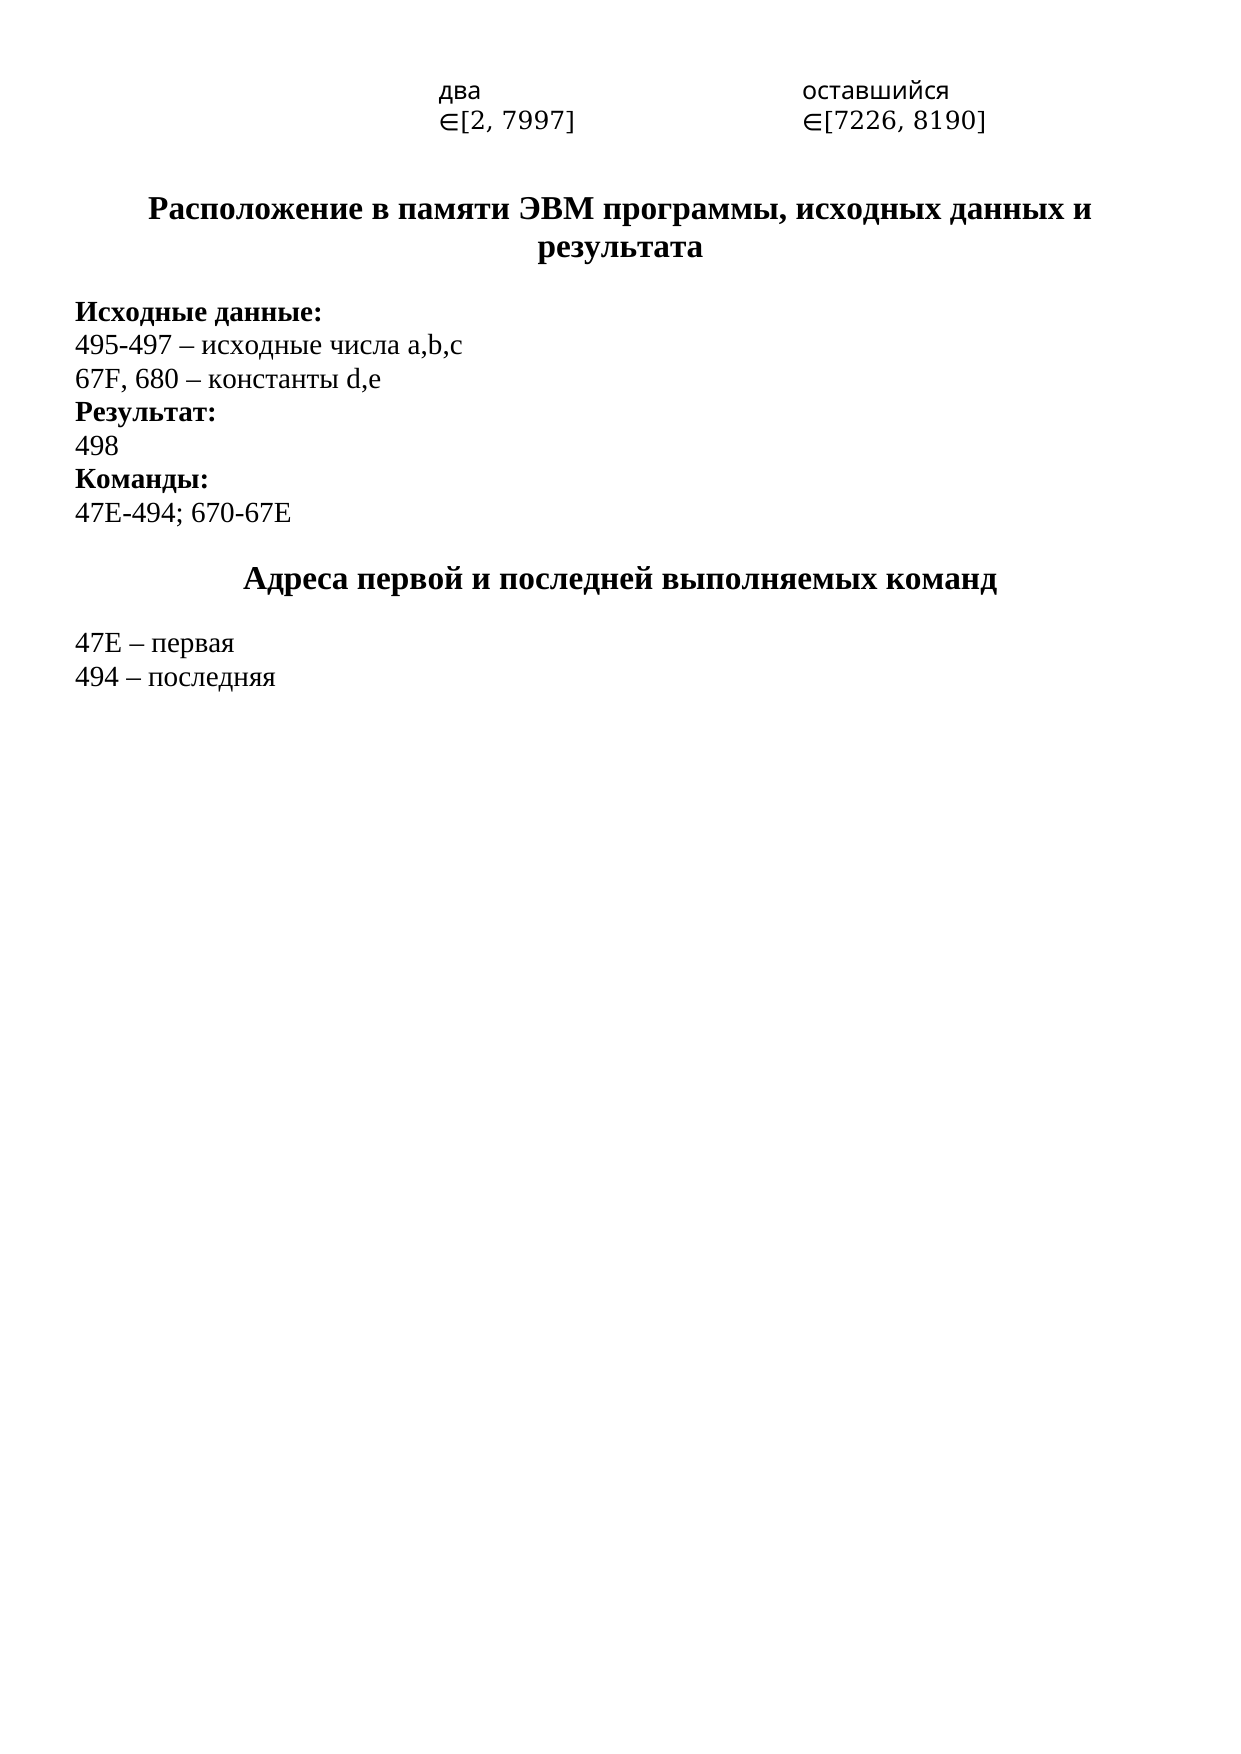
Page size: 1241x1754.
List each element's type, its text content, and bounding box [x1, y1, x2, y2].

subtitle Расположение в памяти ЭВМ программы, исходных данных и результата [75, 188, 1165, 265]
table_cell два ∊[2, 7997] [438, 75, 802, 135]
text 67F, 680 – константы d,e [75, 361, 1165, 394]
text Результат: [75, 394, 1165, 428]
text 498 [75, 428, 1165, 462]
text 495-497 – исходные числа a,b,c [75, 327, 1165, 361]
text Команды: [75, 462, 1165, 495]
subtitle Адреса первой и последней выполняемых команд [75, 558, 1165, 596]
text 47E – первая [75, 625, 1165, 659]
text 47E-494; 670-67E [75, 495, 1165, 529]
text Исходные данные: [75, 294, 1165, 327]
table_cell оставшийся ∊[7226, 8190] [802, 75, 1165, 135]
table_cell [75, 75, 438, 135]
text 494 – последняя [75, 659, 1165, 692]
